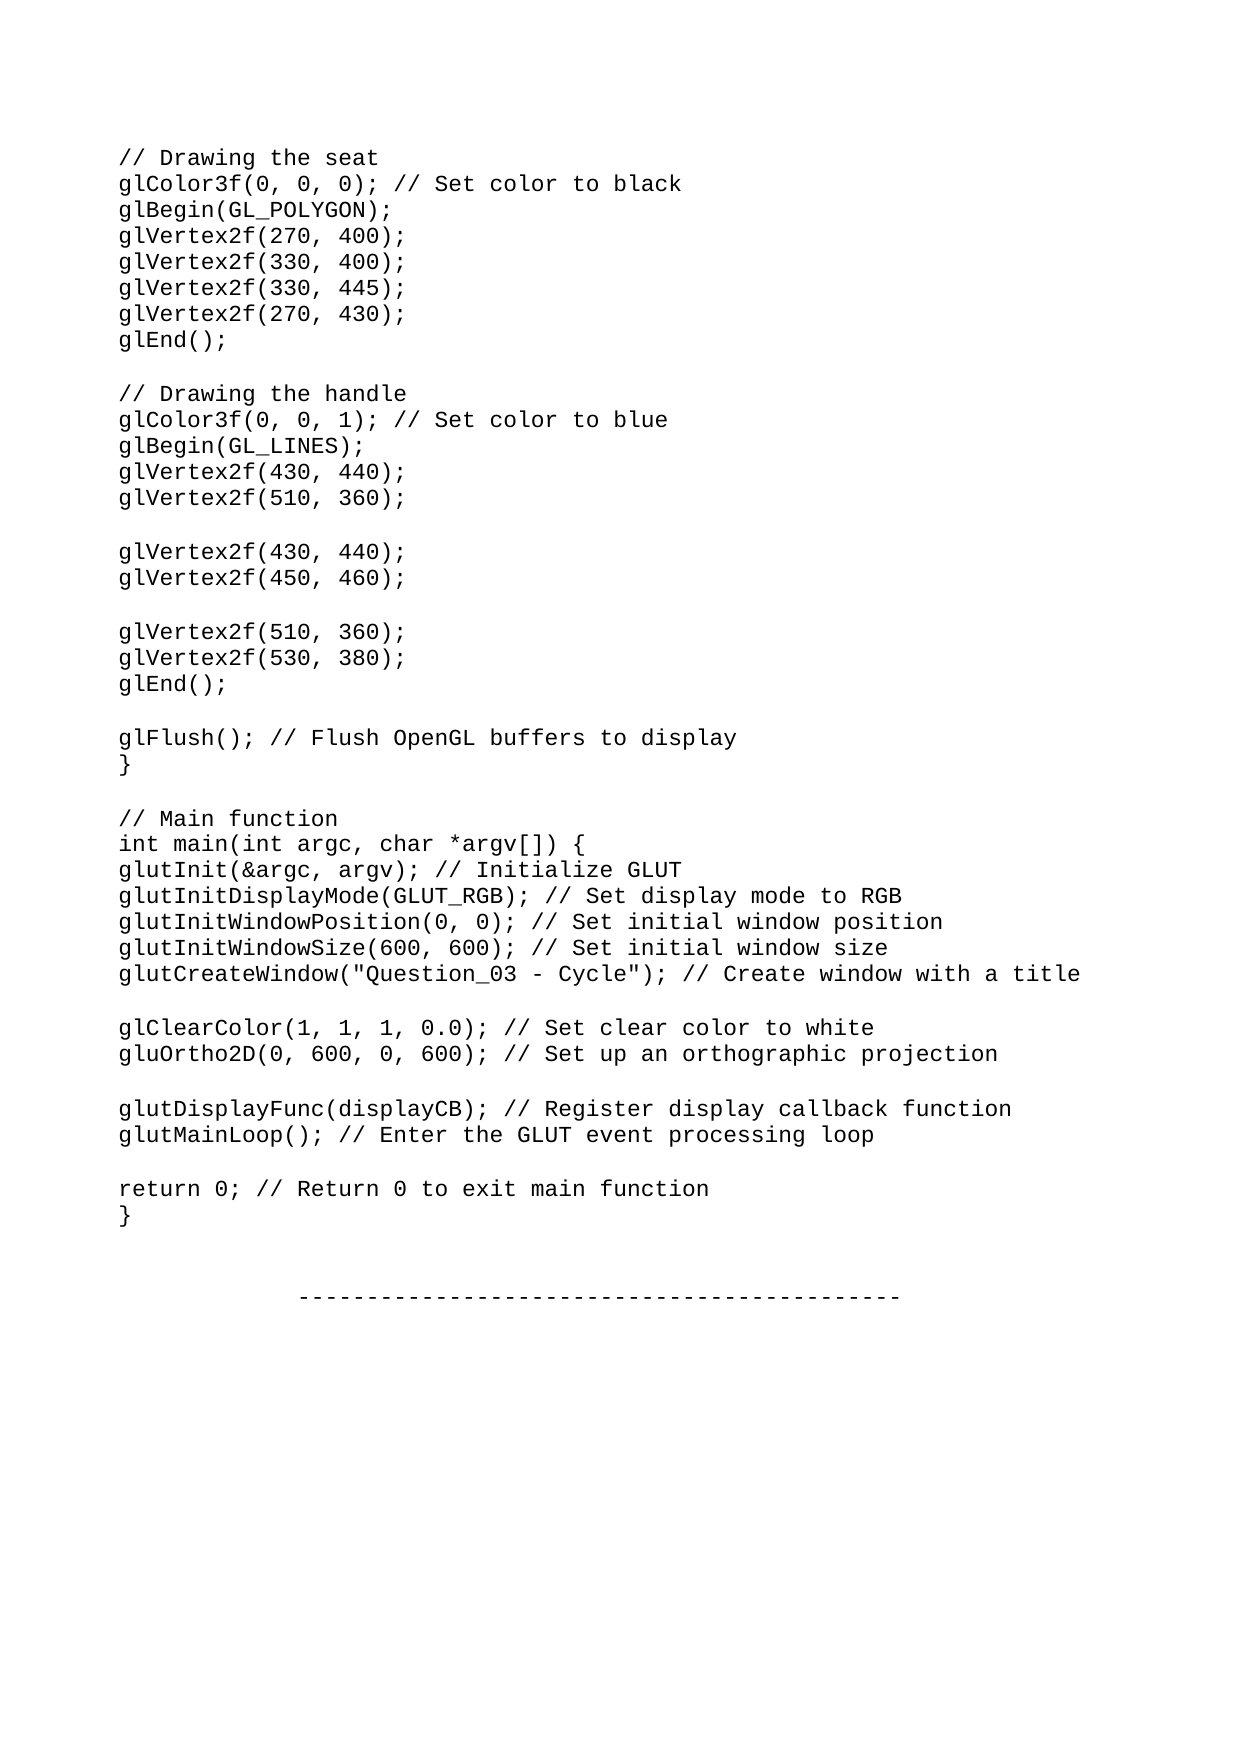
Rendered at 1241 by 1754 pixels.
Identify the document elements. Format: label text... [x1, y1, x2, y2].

text glFlush(); // Flush OpenGL buffers to display [118, 727, 1122, 753]
text glClearColor(1, 1, 1, 0.0); // Set clear color to white [118, 1017, 1122, 1043]
text glutInitWindowSize(600, 600); // Set initial window size [118, 937, 1122, 962]
text glBegin(GL_LINES); [118, 434, 1122, 460]
text glVertex2f(430, 440); [118, 460, 1122, 486]
text glVertex2f(450, 460); [118, 566, 1122, 592]
text // Drawing the seat [118, 146, 1122, 172]
text glVertex2f(510, 360); [118, 621, 1122, 646]
text glBegin(GL_POLYGON); [118, 198, 1122, 224]
text glVertex2f(330, 445); [118, 276, 1122, 302]
text glutMainLoop(); // Enter the GLUT event processing loop [118, 1123, 1122, 1149]
text // Drawing the handle [118, 382, 1122, 408]
text glVertex2f(510, 360); [118, 486, 1122, 512]
text glEnd(); [118, 672, 1122, 698]
text glutDisplayFunc(displayCB); // Register display callback function [118, 1097, 1122, 1123]
text glutCreateWindow("Question_03 - Cycle"); // Create window with a title [118, 962, 1122, 988]
text return 0; // Return 0 to exit main function [118, 1177, 1122, 1203]
text glVertex2f(270, 400); [118, 224, 1122, 250]
text glutInitDisplayMode(GLUT_RGB); // Set display mode to RGB [118, 885, 1122, 911]
text glVertex2f(530, 380); [118, 646, 1122, 672]
text glEnd(); [118, 328, 1122, 354]
text // Main function [118, 807, 1122, 833]
text glVertex2f(430, 440); [118, 540, 1122, 566]
text -------------------------------------------- [118, 1286, 1122, 1312]
text glutInitWindowPosition(0, 0); // Set initial window position [118, 911, 1122, 937]
text glColor3f(0, 0, 1); // Set color to blue [118, 408, 1122, 434]
text glColor3f(0, 0, 0); // Set color to black [118, 172, 1122, 198]
text glVertex2f(330, 400); [118, 250, 1122, 276]
text glutInit(&argc, argv); // Initialize GLUT [118, 859, 1122, 885]
text glVertex2f(270, 430); [118, 302, 1122, 328]
text } [118, 1203, 1122, 1229]
text int main(int argc, char *argv[]) { [118, 833, 1122, 859]
text } [118, 753, 1122, 778]
text gluOrtho2D(0, 600, 0, 600); // Set up an orthographic projection [118, 1043, 1122, 1069]
